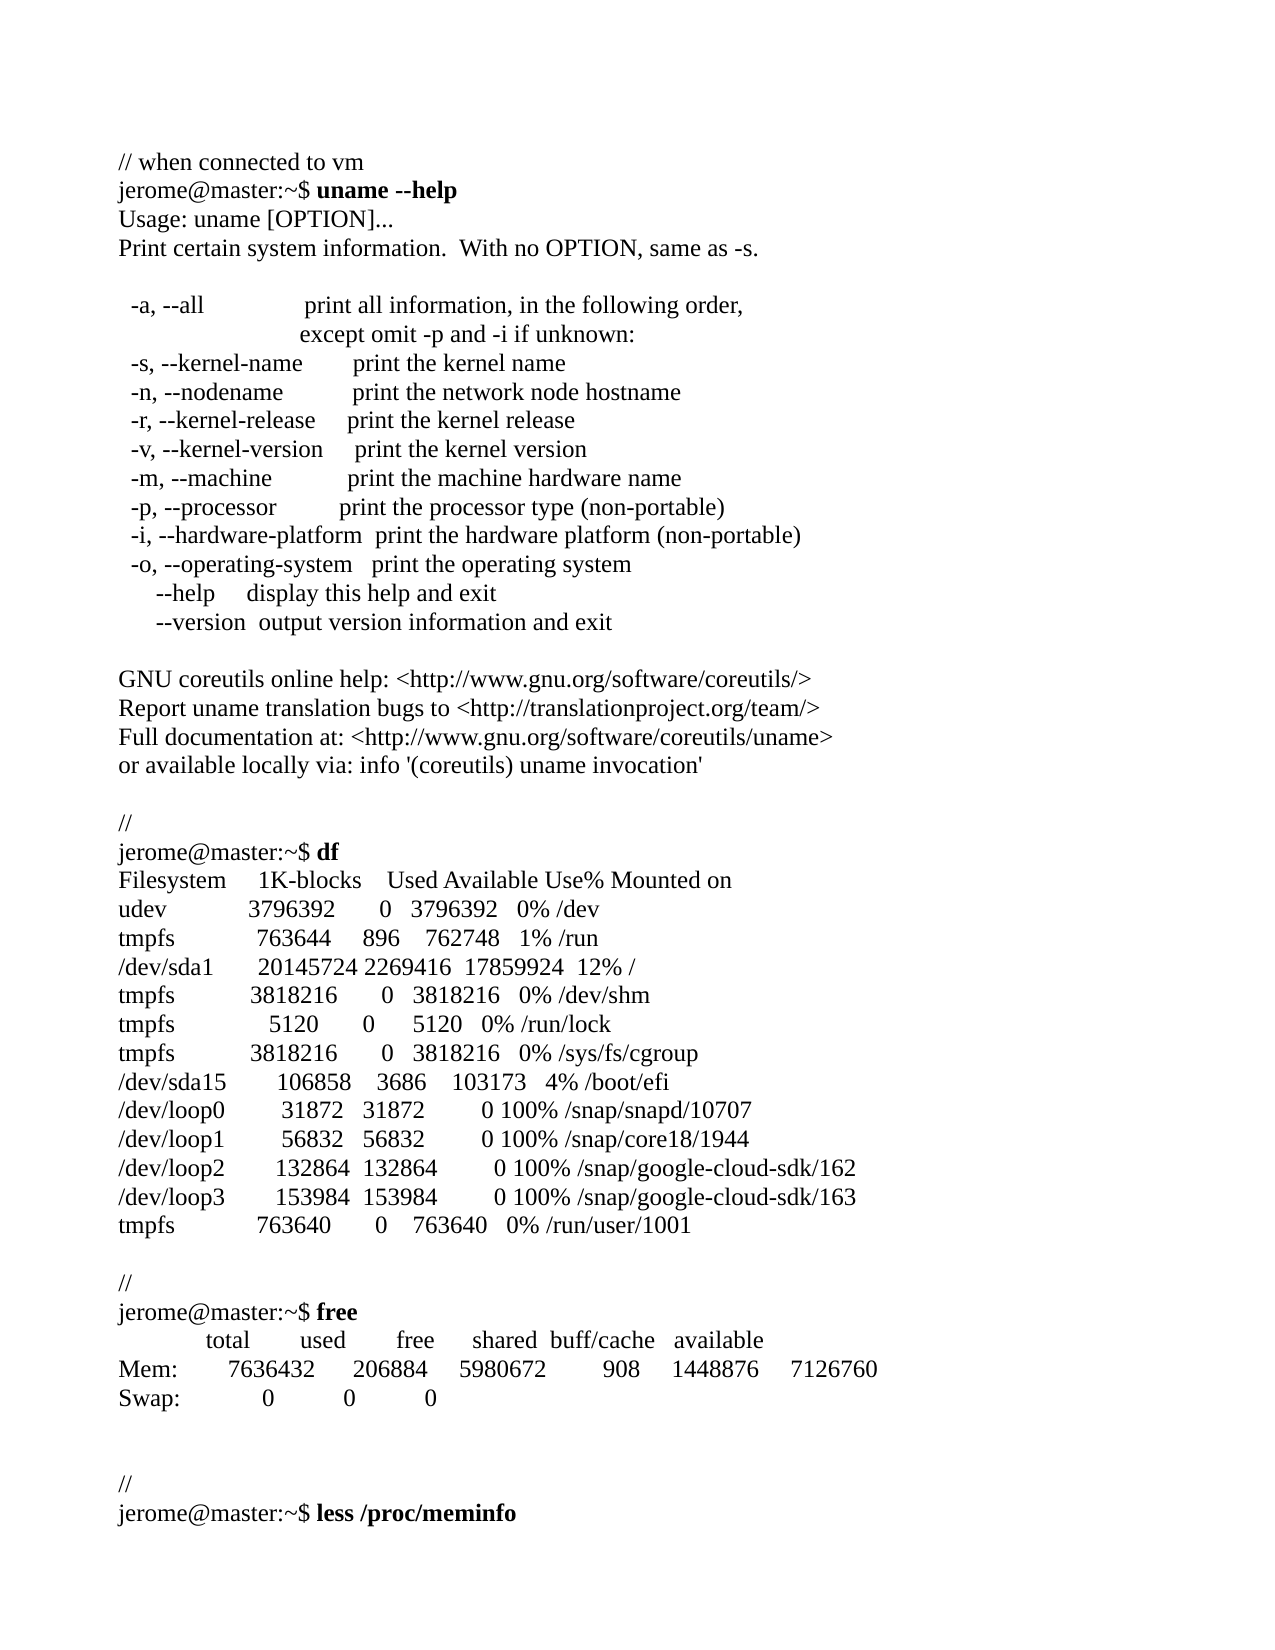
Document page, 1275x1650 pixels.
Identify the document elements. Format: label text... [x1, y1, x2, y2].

text -r, --kernel-release print the kernel release [118, 406, 1157, 434]
text jerome@master:~$ uname --help [118, 176, 1157, 204]
text or available locally via: info '(coreutils) uname invocation' [118, 751, 1157, 779]
text tmpfs 763640 0 763640 0% /run/user/1001 [118, 1211, 1157, 1239]
text jerome@master:~$ less /proc/meminfo [118, 1498, 1157, 1527]
text Filesystem 1K-blocks Used Available Use% Mounted on [118, 866, 1157, 894]
text tmpfs 3818216 0 3818216 0% /dev/shm [118, 981, 1157, 1009]
text -n, --nodename print the network node hostname [118, 377, 1157, 406]
text -v, --kernel-version print the kernel version [118, 434, 1157, 463]
text -m, --machine print the machine hardware name [118, 463, 1157, 492]
text /dev/sda1 20145724 2269416 17859924 12% / [118, 952, 1157, 981]
text Swap: 0 0 0 [118, 1383, 1157, 1412]
text Usage: uname [OPTION]... [118, 204, 1157, 233]
text Mem: 7636432 206884 5980672 908 1448876 7126760 [118, 1354, 1157, 1383]
text jerome@master:~$ free [118, 1297, 1157, 1326]
text -p, --processor print the processor type (non-portable) [118, 492, 1157, 521]
text /dev/loop1 56832 56832 0 100% /snap/core18/1944 [118, 1124, 1157, 1153]
text Full documentation at: <http://www.gnu.org/software/coreutils/uname> [118, 722, 1157, 751]
text tmpfs 763644 896 762748 1% /run [118, 923, 1157, 952]
text jerome@master:~$ df [118, 837, 1157, 866]
text GNU coreutils online help: <http://www.gnu.org/software/coreutils/> [118, 664, 1157, 693]
text Print certain system information. With no OPTION, same as -s. [118, 233, 1157, 262]
text udev 3796392 0 3796392 0% /dev [118, 894, 1157, 923]
text tmpfs 5120 0 5120 0% /run/lock [118, 1009, 1157, 1038]
text /dev/sda15 106858 3686 103173 4% /boot/efi [118, 1067, 1157, 1096]
text /dev/loop3 153984 153984 0 100% /snap/google-cloud-sdk/163 [118, 1182, 1157, 1211]
text --version output version information and exit [118, 607, 1157, 636]
text // [118, 808, 1157, 837]
text /dev/loop2 132864 132864 0 100% /snap/google-cloud-sdk/162 [118, 1153, 1157, 1182]
text // [118, 1469, 1157, 1498]
text -s, --kernel-name print the kernel name [118, 348, 1157, 377]
text --help display this help and exit [118, 578, 1157, 607]
text Report uname translation bugs to <http://translationproject.org/team/> [118, 693, 1157, 722]
text -i, --hardware-platform print the hardware platform (non-portable) [118, 521, 1157, 549]
text // when connected to vm [118, 147, 1157, 176]
text tmpfs 3818216 0 3818216 0% /sys/fs/cgroup [118, 1038, 1157, 1067]
text /dev/loop0 31872 31872 0 100% /snap/snapd/10707 [118, 1096, 1157, 1124]
text -a, --all print all information, in the following order, [118, 291, 1157, 319]
text total used free shared buff/cache available [118, 1326, 1157, 1354]
text -o, --operating-system print the operating system [118, 549, 1157, 578]
text // [118, 1268, 1157, 1297]
text except omit -p and -i if unknown: [118, 319, 1157, 348]
